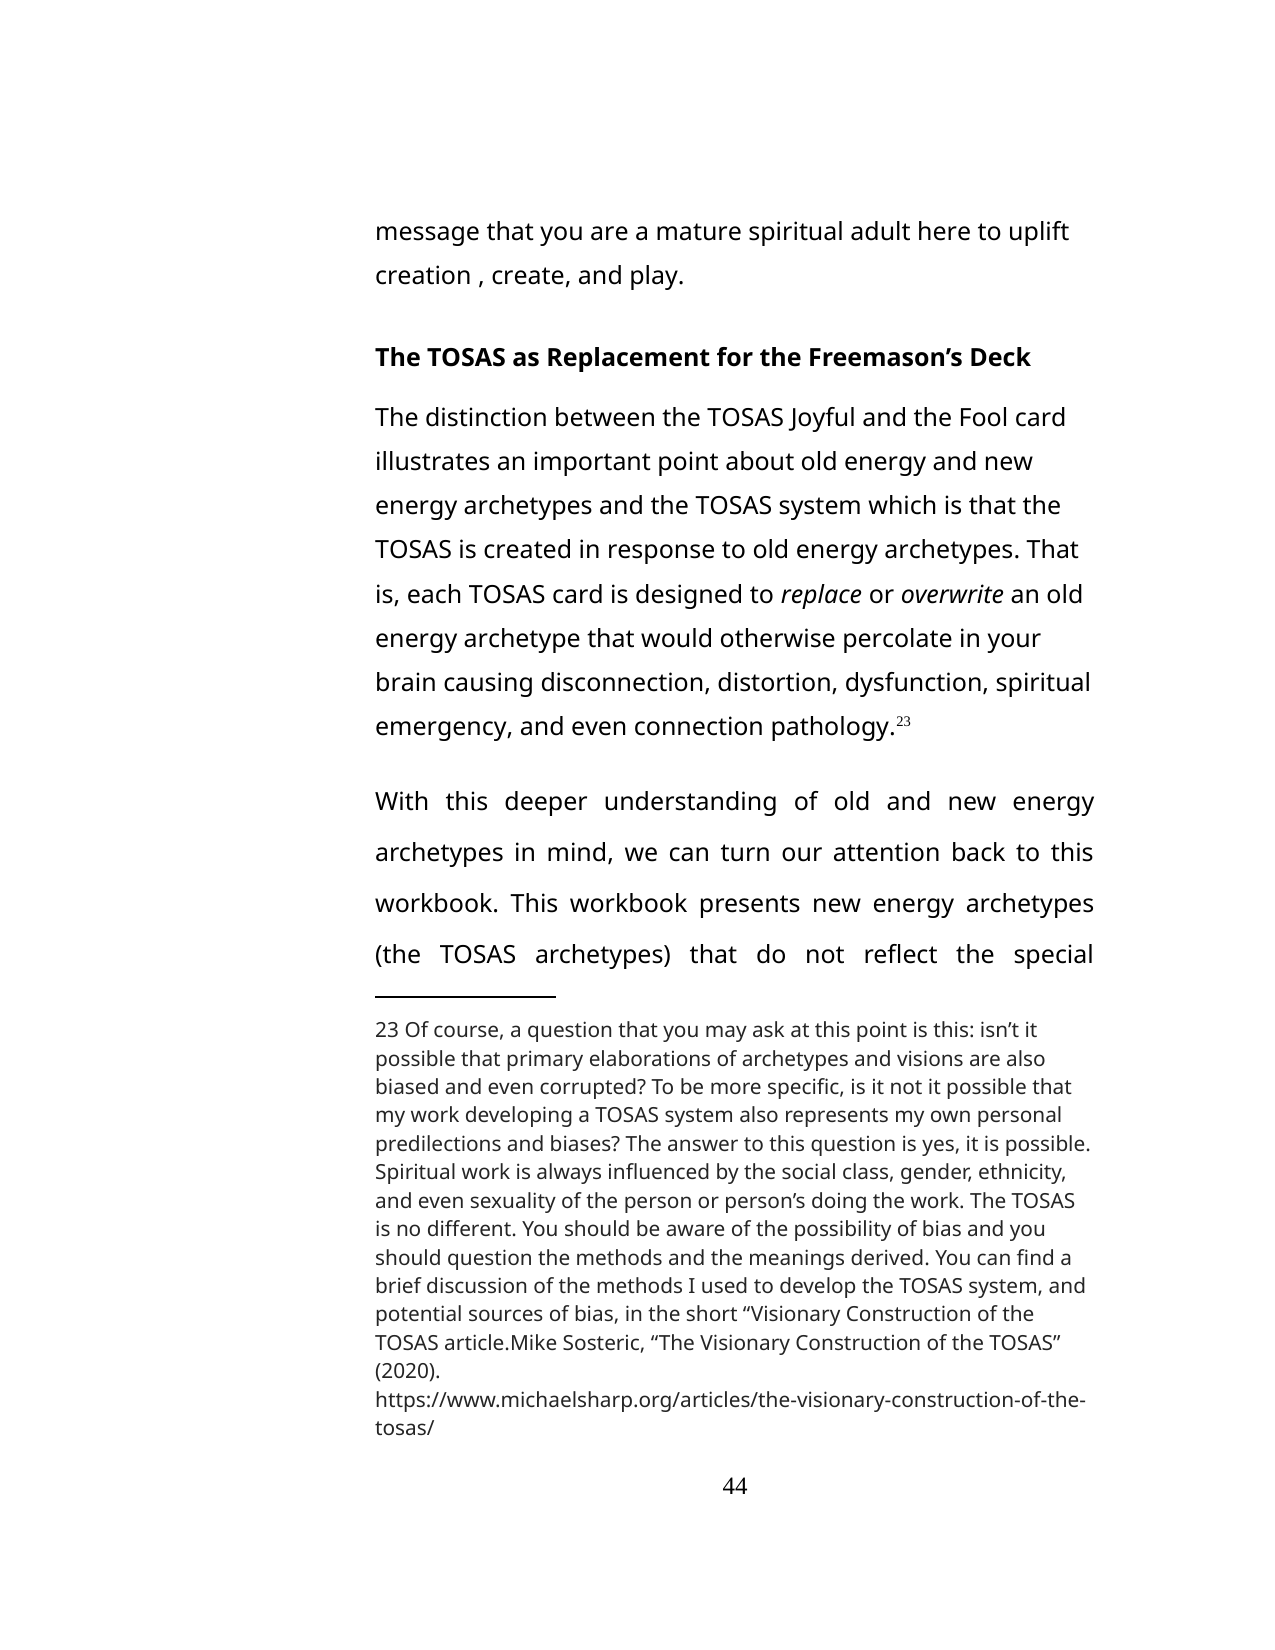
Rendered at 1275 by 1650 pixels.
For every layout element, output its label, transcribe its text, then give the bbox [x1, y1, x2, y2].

text With this deeper understanding of old and new energy archetypes in mind, we can turn our attention back to this workbook. This workbook presents new energy archetypes (the TOSAS archetypes) that do not reflect the special [375, 783, 1095, 970]
text Of course, a question that you may ask at this point is this: isn’t it possible that primary elaborations of archetypes and visions are also biased and even corrupted? To be more specific, is it not it possible that my work developing a TOSAS system also represents my own personal predilections and biases? The answer to this question is yes, it is possible. Spiritual work is always influenced by the social class, gender, ethnicity, and even sexuality of the person or person’s doing the work. The TOSAS is no different. You should be aware of the possibility of bias and you should question the methods and the meanings derived. You can find a brief discussion of the methods I used to develop the TOSAS system, and potential sources of bias, in the short “Visionary Construction of the TOSAS article.Mike Sosteric, “The Visionary Construction of the TOSAS” (2020). https://www.michaelsharp.org/articles/the-visionary-construction-of-the-tosas/ [375, 1015, 1095, 1442]
text The distinction between the TOSAS Joyful and the Fool card illustrates an important point about old energy and new energy archetypes and the TOSAS system which is that the TOSAS is created in response to old energy archetypes. That is, each TOSAS card is designed to replace or overwrite an old energy archetype that would otherwise percolate in your brain causing disconnection, distortion, dysfunction, spiritual emergency, and even connection pathology. [375, 399, 1095, 743]
subtitle The TOSAS as Replacement for the Freemason’s Deck [375, 339, 1095, 374]
text message that you are a mature spiritual adult here to uplift creation , create, and play. [375, 213, 1095, 292]
